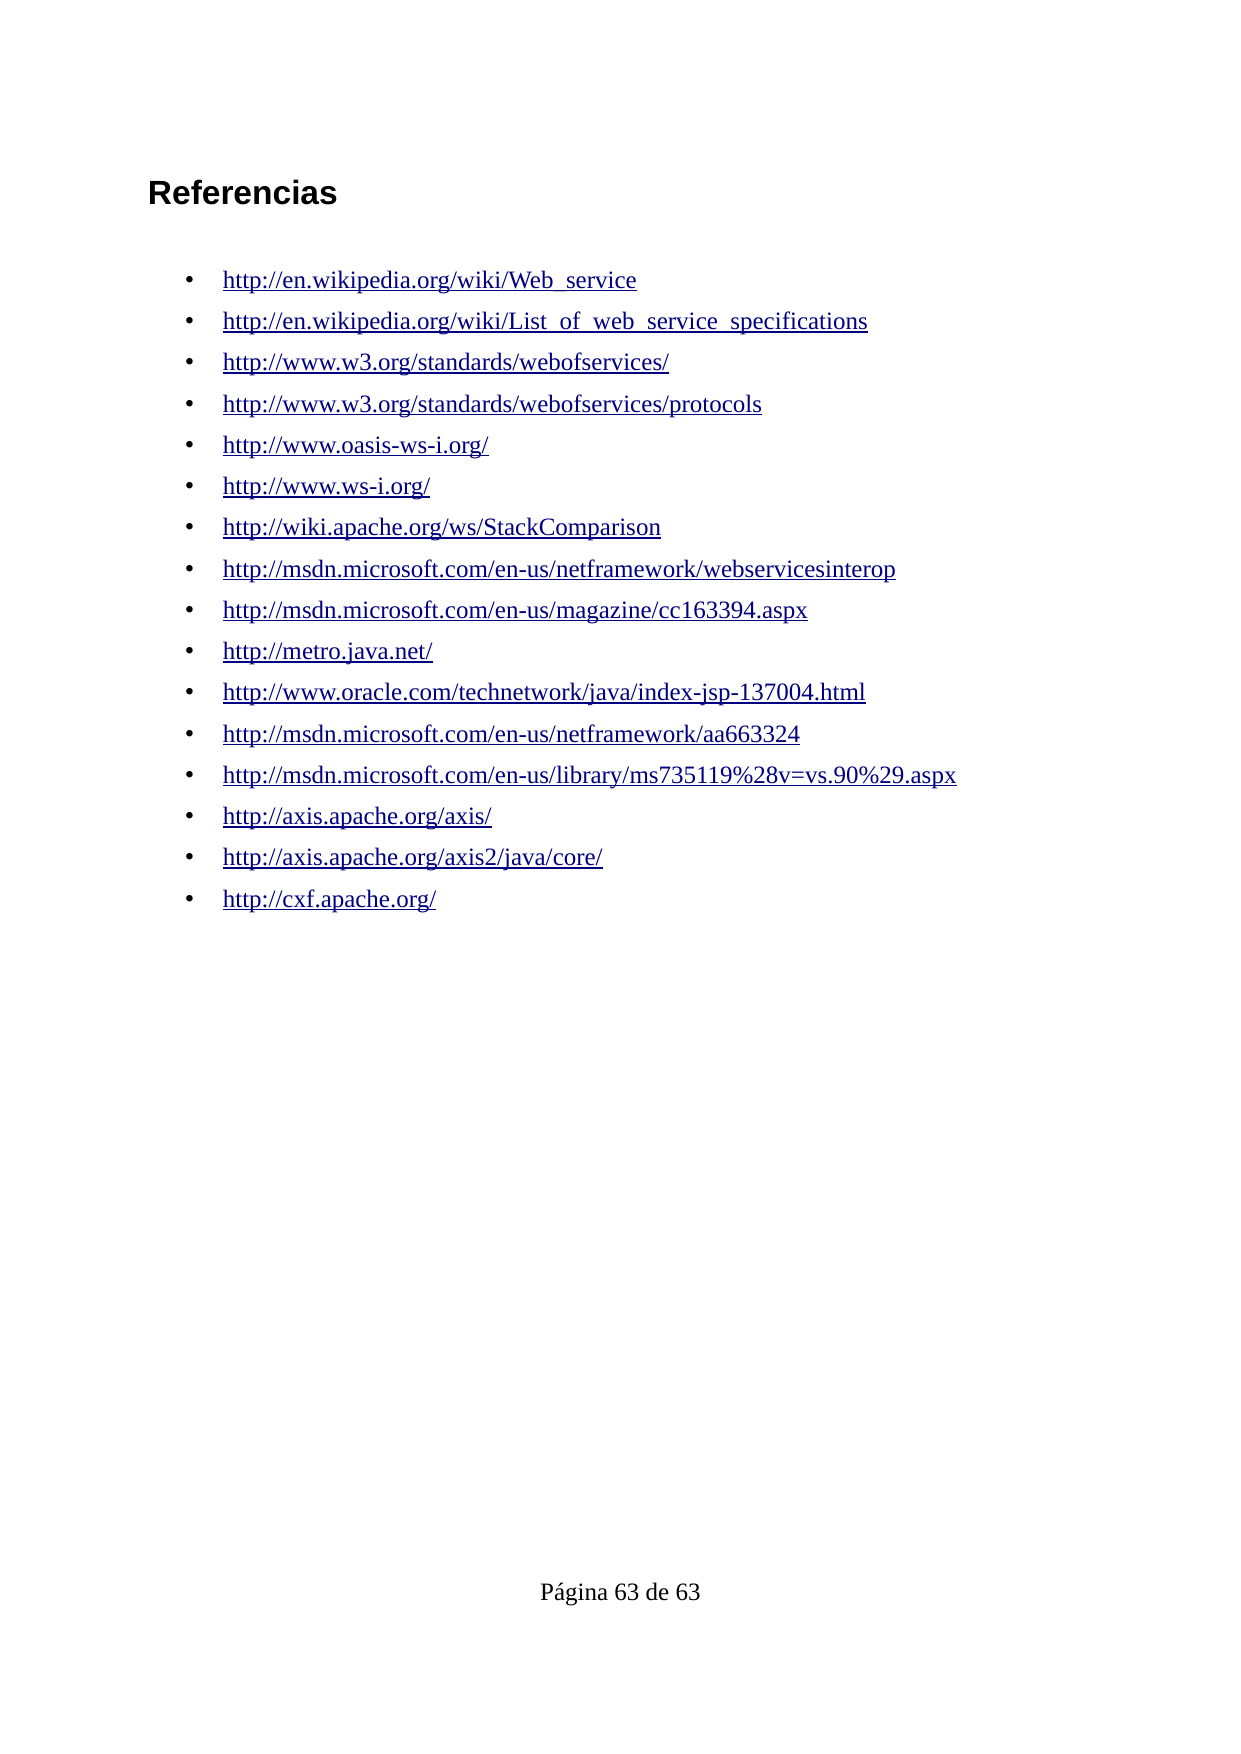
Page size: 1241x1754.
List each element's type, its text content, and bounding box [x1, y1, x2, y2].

list http://msdn.microsoft.com/en-us/library/ms735119%28v=vs.90%29.aspx [185, 760, 1093, 789]
list http://msdn.microsoft.com/en-us/netframework/webservicesinterop [185, 554, 1093, 582]
list http://en.wikipedia.org/wiki/List_of_web_service_specifications [185, 306, 1093, 335]
list http://msdn.microsoft.com/en-us/netframework/aa663324 [185, 719, 1093, 747]
list http://msdn.microsoft.com/en-us/magazine/cc163394.aspx [185, 595, 1093, 624]
list http://www.w3.org/standards/webofservices/protocols [185, 389, 1093, 417]
subtitle Referencias [148, 173, 1093, 211]
list http://www.w3.org/standards/webofservices/ [185, 347, 1093, 376]
list http://en.wikipedia.org/wiki/Web_service [185, 265, 1093, 294]
list http://axis.apache.org/axis2/java/core/ [185, 842, 1093, 871]
list http://axis.apache.org/axis/ [185, 801, 1093, 830]
list http://metro.java.net/ [185, 636, 1093, 665]
list http://www.oasis-ws-i.org/ [185, 430, 1093, 459]
list http://wiki.apache.org/ws/StackComparison [185, 512, 1093, 541]
list http://cxf.apache.org/ [185, 884, 1093, 912]
list http://www.ws-i.org/ [185, 471, 1093, 500]
list http://www.oracle.com/technetwork/java/index-jsp-137004.html [185, 677, 1093, 706]
